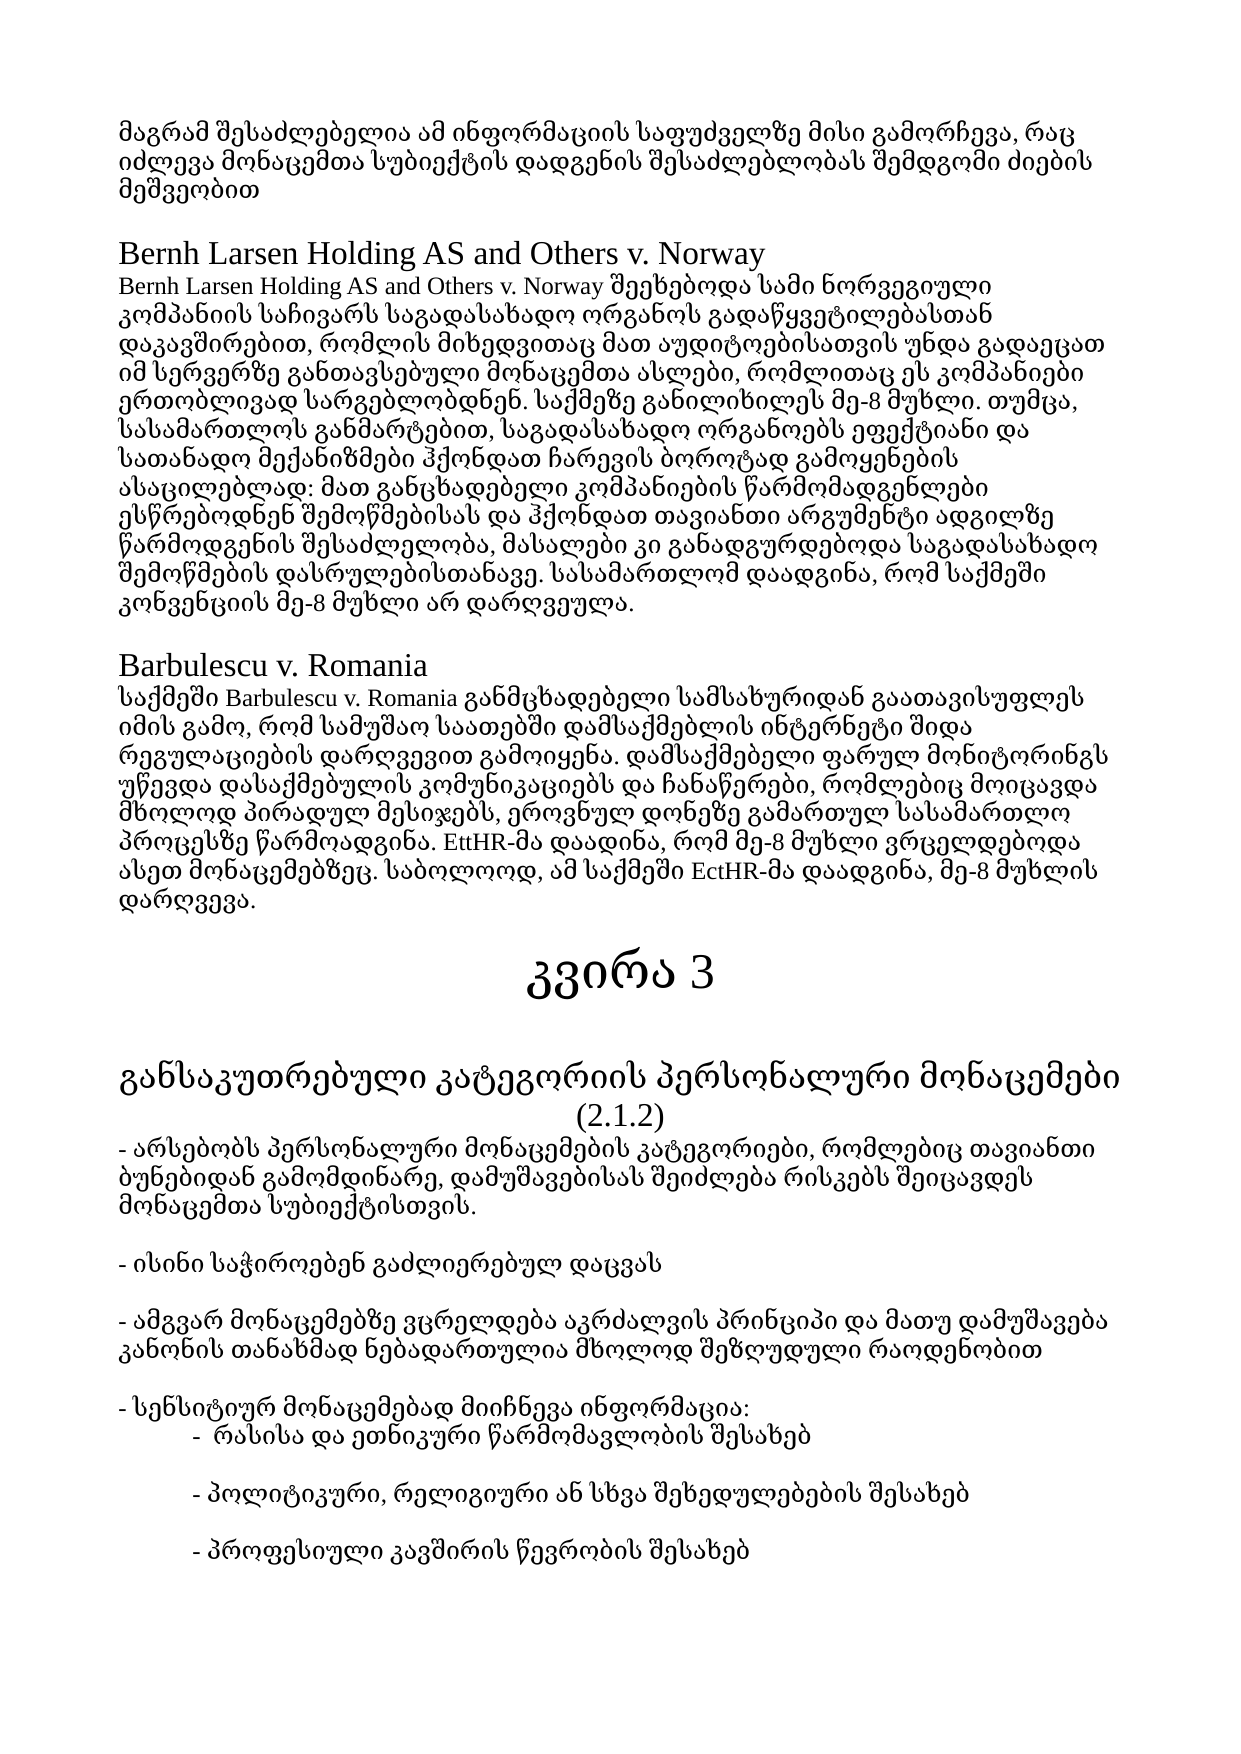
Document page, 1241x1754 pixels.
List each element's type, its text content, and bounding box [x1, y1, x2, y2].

text - ამგვარ მონაცემებზე ვცრელდება აკრძალვის პრინციპი და მათუ დამუშავება კანონის თანახმად ნებადართულია მხოლოდ შეზღუდული რაოდენობით [118, 1306, 1122, 1364]
text Bernh Larsen Holding AS and Others v. Norway [118, 233, 1122, 271]
text კვირა 3 [118, 942, 1122, 1000]
text - სენსიტიურ მონაცემებად მიიჩნევა ინფორმაცია: [118, 1393, 1122, 1421]
text - რასისა და ეთნიკური წარმომავლობის შესახებ [118, 1421, 1122, 1450]
text - არსებობს პერსონალური მონაცემების კატეგორიები, რომლებიც თავიანთი ბუნებიდან გამომდინარე, დამუშავებისას შეიძლება რისკებს შეიცავდეს მონაცემთა სუბიექტისთვის. [118, 1134, 1122, 1220]
text განსაკუთრებული კატეგორიის პერსონალური მონაცემები (2.1.2) [118, 1057, 1122, 1134]
text Bernh Larsen Holding AS and Others v. Norway შეეხებოდა სამი ნორვეგიული კომპანიის საჩივარს საგადასახადო ორგანოს გადაწყვეტილებასთან დაკავშირებით, რომლის მიხედვითაც მათ აუდიტოებისათვის უნდა გადაეცათ იმ სერვერზე განთავსებული მონაცემთა ასლები, რომლითაც ეს კომპანიები ერთობლივად სარგებლობდნენ. საქმეზე განილიხილეს მე-8 მუხლი. თუმცა, სასამართლოს განმარტებით, საგადასახადო ორგანოებს ეფექტიანი და სათანადო მექანიზმები ჰქონდათ ჩარევის ბოროტად გამოყენების ასაცილებლად: მათ განცხადებელი კომპანიების წარმომადგენლები ესწრებოდნენ შემოწმებისას და ჰქონდათ თავიანთი არგუმენტი ადგილზე წარმოდგენის შესაძლელობა, მასალები კი განადგურდებოდა საგადასახადო შემოწმების დასრულებისთანავე. სასამართლომ დაადგინა, რომ საქმეში კონვენციის მე-8 მუხლი არ დარღვეულა. [118, 271, 1122, 616]
text - პროფესიული კავშირის წევრობის შესახებ [118, 1536, 1122, 1565]
text - ისინი საჭიროებენ გაძლიერებულ დაცვას [118, 1249, 1122, 1278]
text საქმეში Barbulescu v. Romania განმცხადებელი სამსახურიდან გაათავისუფლეს იმის გამო, რომ სამუშაო საათებში დამსაქმებლის ინტერნეტი შიდა რეგულაციების დარღვევით გამოიყენა. დამსაქმებელი ფარულ მონიტორინგს უწევდა დასაქმებულის კომუნიკაციებს და ჩანაწერები, რომლებიც მოიცავდა მხოლოდ პირადულ მესიჯებს, ეროვნულ დონეზე გამართულ სასამართლო პროცესზე წარმოადგინა. EttHR-მა დაადინა, რომ მე-8 მუხლი ვრცელდებოდა ასეთ მონაცემებზეც. საბოლოოდ, ამ საქმეში EctHR-მა დაადგინა, მე-8 მუხლის დარღვევა. [118, 683, 1122, 913]
text Barbulescu v. Romania [118, 645, 1122, 683]
text - პოლიტიკური, რელიგიური ან სხვა შეხედულებების შესახებ [118, 1479, 1122, 1508]
text მაგრამ შესაძლებელია ამ ინფორმაციის საფუძველზე მისი გამორჩევა, რაც იძლევა მონაცემთა სუბიექტის დადგენის შესაძლებლობას შემდგომი ძიების მეშვეობით [118, 118, 1122, 204]
